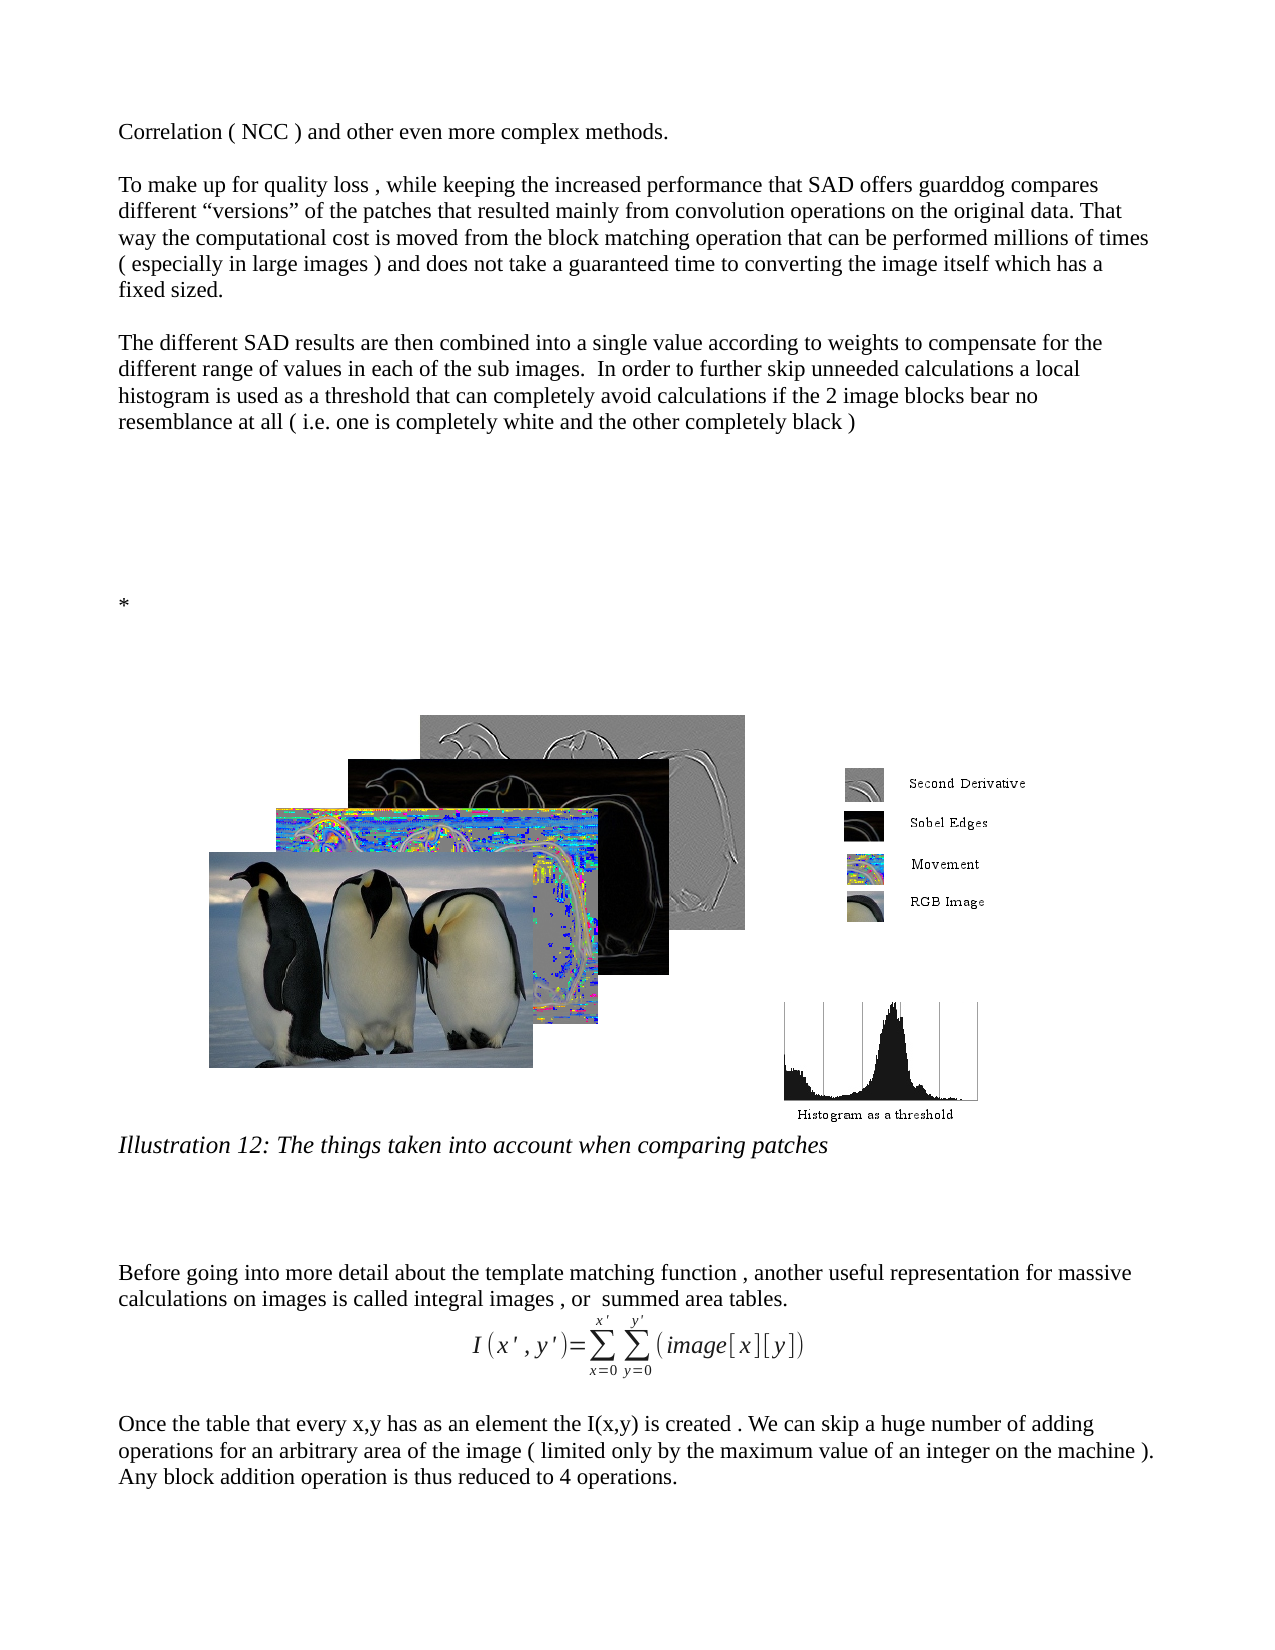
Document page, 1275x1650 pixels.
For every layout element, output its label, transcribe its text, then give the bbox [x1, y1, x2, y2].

text Correlation ( NCC ) and other even more complex methods. [118, 118, 1157, 144]
text The different SAD results are then combined into a single value according to weights to compensate for the different range of values in each of the sub images. In order to further skip unneeded calculations a local histogram is used as a threshold that can completely avoid calculations if the 2 image blocks bear no resemblance at all ( i.e. one is completely white and the other completely black ) [118, 329, 1157, 434]
text To make up for quality loss , while keeping the increased performance that SAD offers guarddog compares different “versions” of the patches that resulted mainly from convolution operations on the original data. That way the computational cost is moved from the block matching operation that can be performed millions of times ( especially in large images ) and does not take a guaranteed time to converting the image itself which has a fixed sized. [118, 171, 1157, 303]
text Once the table that every x,y has as an element the I(x,y) is created . We can skip a huge number of adding operations for an arbitrary area of the image ( limited only by the maximum value of an integer on the machine ). Any block addition operation is thus reduced to 4 operations. [118, 1410, 1157, 1489]
text * [118, 592, 1157, 619]
picture [176, 674, 1070, 1131]
text Before going into more detail about the template matching function , another useful representation for massive calculations on images is called integral images , or summed area tables. [118, 1259, 1157, 1312]
text Illustration 12: The things taken into account when comparing patches [118, 675, 1157, 1159]
